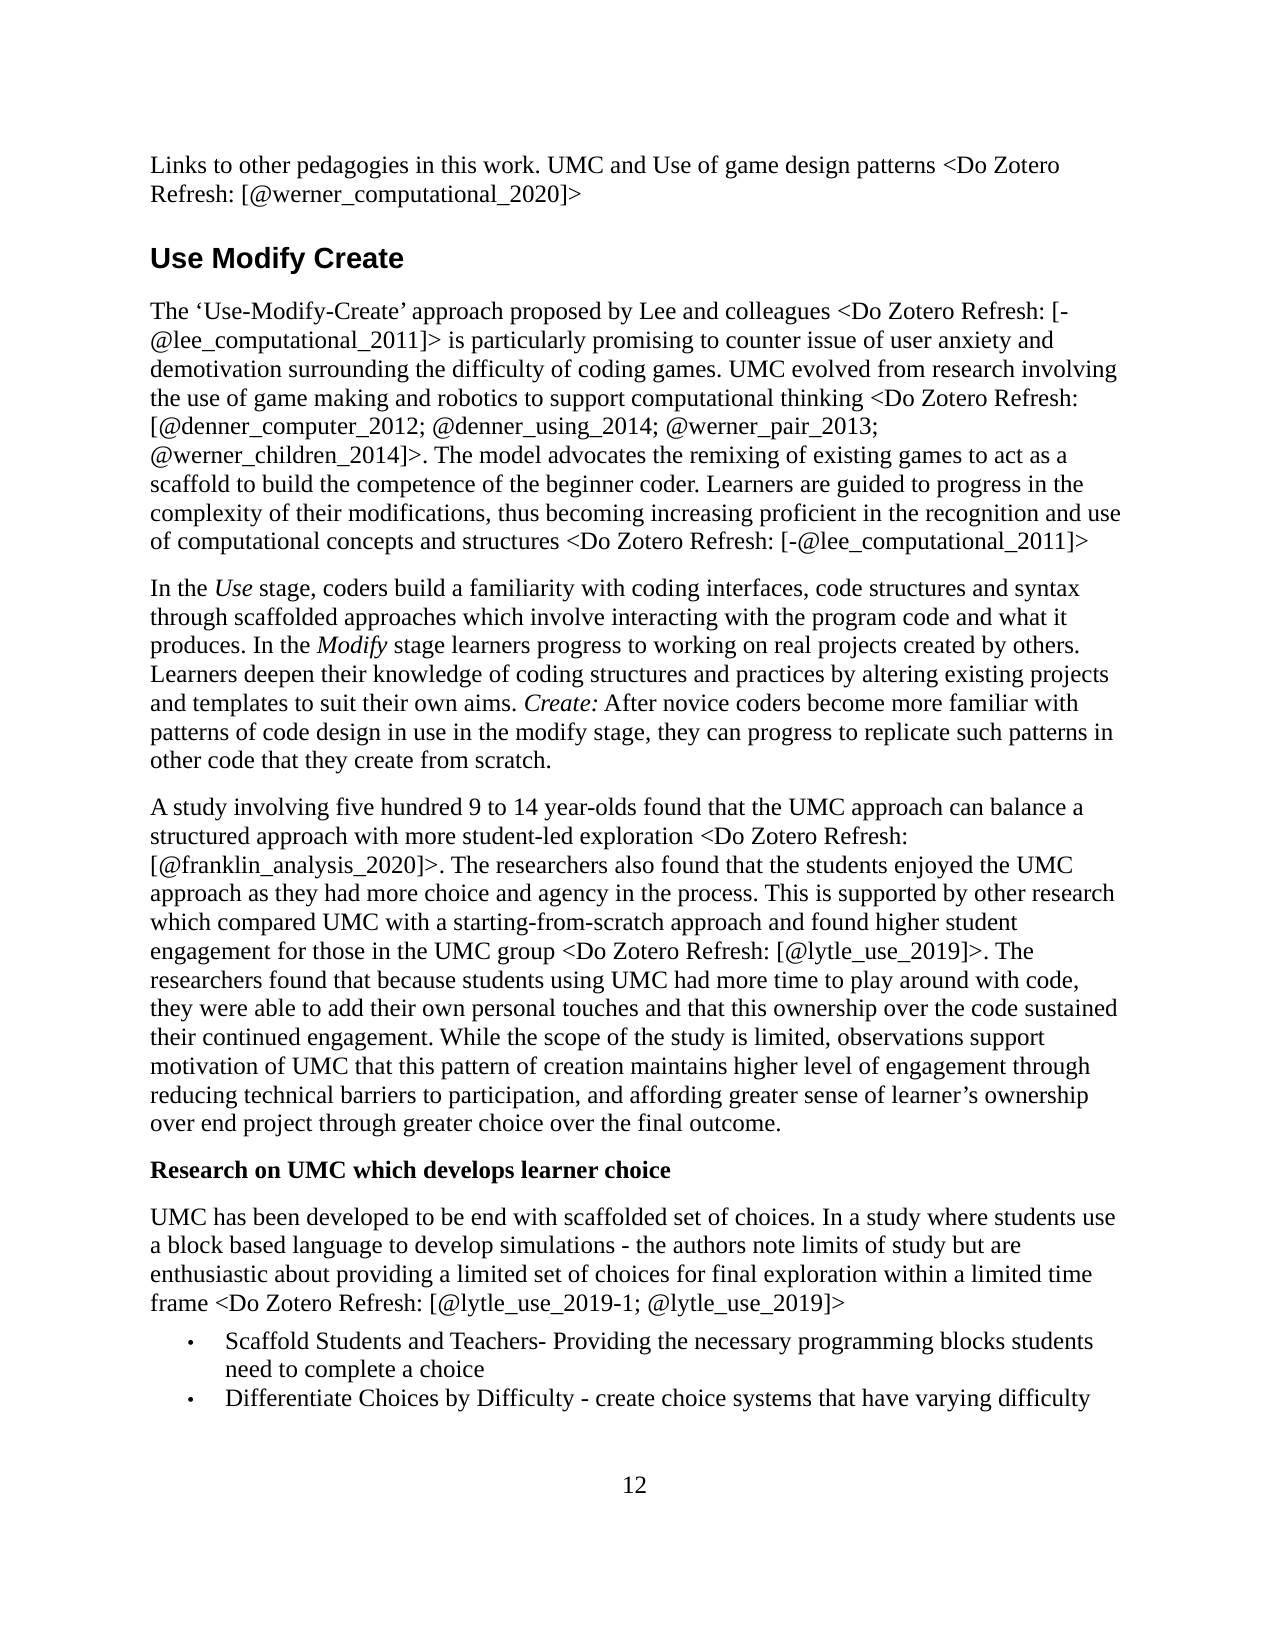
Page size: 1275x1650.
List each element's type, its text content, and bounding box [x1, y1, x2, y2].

text Links to other pedagogies in this work. UMC and Use of game design patterns <Do Zotero Refresh: [@werner_computational_2020]> [150, 150, 1125, 207]
text In the Use stage, coders build a familiarity with coding interfaces, code structures and syntax through scaffolded approaches which involve interacting with the program code and what it produces. In the Modify stage learners progress to working on real projects created by others. Learners deepen their knowledge of coding structures and practices by altering existing projects and templates to suit their own aims. Create: After novice coders become more familiar with patterns of code design in use in the modify stage, they can progress to replicate such patterns in other code that they create from scratch. [150, 573, 1125, 774]
text The ‘Use-Modify-Create’ approach proposed by Lee and colleagues <Do Zotero Refresh: [-@lee_computational_2011]> is particularly promising to counter issue of user anxiety and demotivation surrounding the difficulty of coding games. UMC evolved from research involving the use of game making and robotics to support computational thinking <Do Zotero Refresh: [@denner_computer_2012; @denner_using_2014; @werner_pair_2013; @werner_children_2014]>. The model advocates the remixing of existing games to act as a scaffold to build the competence of the beginner coder. Learners are guided to progress in the complexity of their modifications, thus becoming increasing proficient in the recognition and use of computational concepts and structures <Do Zotero Refresh: [-@lee_computational_2011]> [150, 296, 1125, 555]
subtitle Use Modify Create [150, 241, 1125, 275]
list Scaffold Students and Teachers- Providing the necessary programming blocks students need to complete a choice [187, 1326, 1125, 1383]
list Differentiate Choices by Difficulty - create choice systems that have varying difficulty [187, 1383, 1125, 1412]
text Research on UMC which develops learner choice [150, 1155, 1125, 1184]
text A study involving five hundred 9 to 14 year-olds found that the UMC approach can balance a structured approach with more student-led exploration <Do Zotero Refresh: [@franklin_analysis_2020]>. The researchers also found that the students enjoyed the UMC approach as they had more choice and agency in the process. This is supported by other research which compared UMC with a starting-from-scratch approach and found higher student engagement for those in the UMC group <Do Zotero Refresh: [@lytle_use_2019]>. The researchers found that because students using UMC had more time to play around with code, they were able to add their own personal touches and that this ownership over the code sustained their continued engagement. While the scope of the study is limited, observations support motivation of UMC that this pattern of creation maintains higher level of engagement through reducing technical barriers to participation, and affording greater sense of learner’s ownership over end project through greater choice over the final outcome. [150, 792, 1125, 1137]
text UMC has been developed to be end with scaffolded set of choices. In a study where students use a block based language to develop simulations - the authors note limits of study but are enthusiastic about providing a limited set of choices for final exploration within a limited time frame <Do Zotero Refresh: [@lytle_use_2019-1; @lytle_use_2019]> [150, 1202, 1125, 1317]
